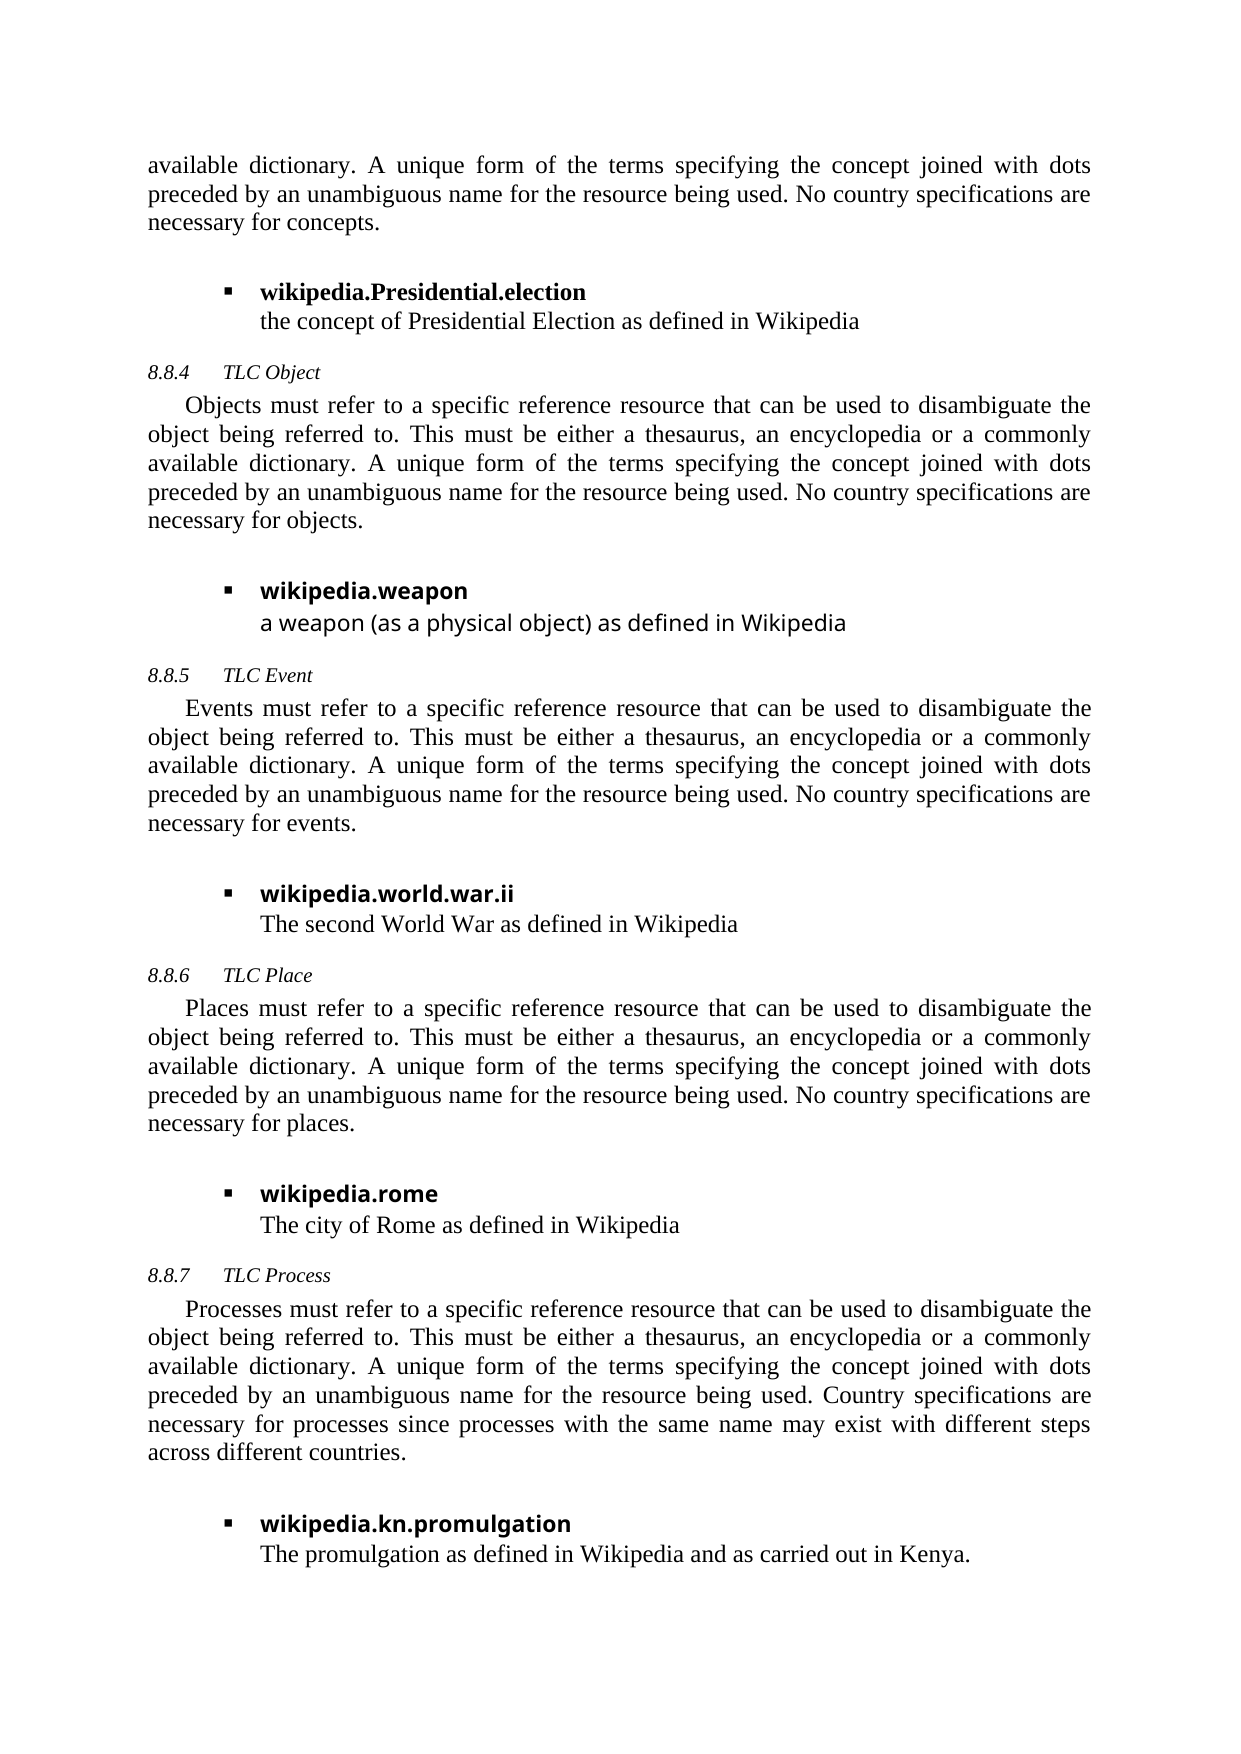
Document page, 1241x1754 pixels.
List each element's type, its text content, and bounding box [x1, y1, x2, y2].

list wikipedia.world.war.ii The second World War as defined in Wikipedia [222, 878, 1092, 938]
list wikipedia.rome The city of Rome as defined in Wikipedia [222, 1178, 1092, 1238]
text Objects must refer to a specific reference resource that can be used to disambiguate the object being referred to. This must be either a thesaurus, an encyclopedia or a commonly available dictionary. A unique form of the terms specifying the concept joined with dots preceded by an unambiguous name for the resource being used. No country specifications are necessary for objects. [148, 390, 1092, 534]
list wikipedia.weapon a weapon (as a physical object) as defined in Wikipedia [222, 575, 1092, 638]
subtitle TLC Process [148, 1263, 1092, 1287]
text available dictionary. A unique form of the terms specifying the concept joined with dots preceded by an unambiguous name for the resource being used. No country specifications are necessary for concepts. [148, 150, 1092, 236]
subtitle TLC Event [148, 663, 1092, 687]
list wikipedia.kn.promulgation The promulgation as defined in Wikipedia and as carried out in Kenya. [222, 1507, 1092, 1567]
text Processes must refer to a specific reference resource that can be used to disambiguate the object being referred to. This must be either a thesaurus, an encyclopedia or a commonly available dictionary. A unique form of the terms specifying the concept joined with dots preceded by an unambiguous name for the resource being used. Country specifications are necessary for processes since processes with the same name may exist with different steps across different countries. [148, 1294, 1092, 1466]
list wikipedia.Presidential.election the concept of Presidential Election as defined in Wikipedia [222, 277, 1092, 335]
text Places must refer to a specific reference resource that can be used to disambiguate the object being referred to. This must be either a thesaurus, an encyclopedia or a commonly available dictionary. A unique form of the terms specifying the concept joined with dots preceded by an unambiguous name for the resource being used. No country specifications are necessary for places. [148, 993, 1092, 1137]
subtitle TLC Object [148, 360, 1092, 384]
subtitle TLC Place [148, 963, 1092, 987]
text Events must refer to a specific reference resource that can be used to disambiguate the object being referred to. This must be either a thesaurus, an encyclopedia or a commonly available dictionary. A unique form of the terms specifying the concept joined with dots preceded by an unambiguous name for the resource being used. No country specifications are necessary for events. [148, 693, 1092, 837]
